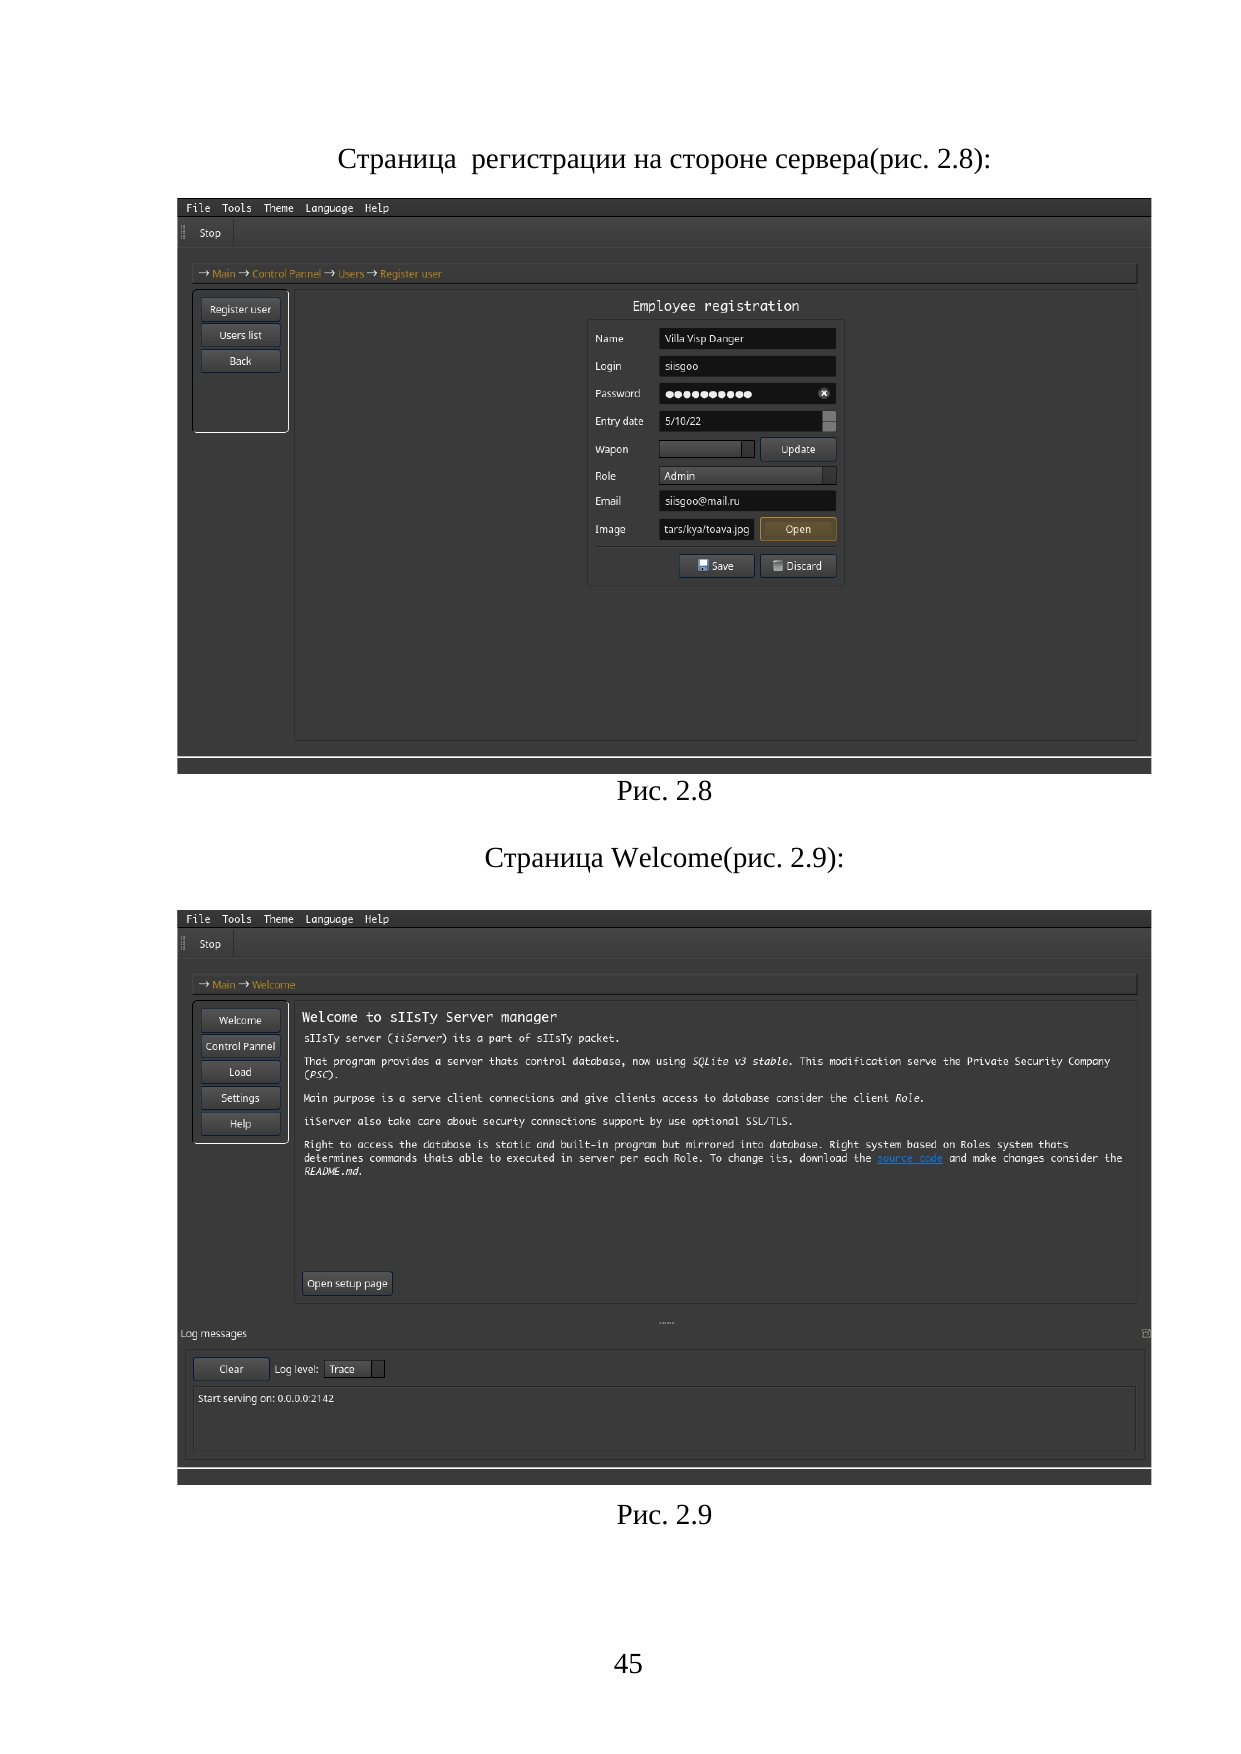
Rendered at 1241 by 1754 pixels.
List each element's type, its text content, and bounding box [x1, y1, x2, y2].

text Страница Welcome(рис. 2.9): [177, 807, 1152, 874]
text Страница регистрации на стороне сервера(рис. 2.8): [177, 141, 1152, 174]
text Рис. 2.8 [177, 774, 1152, 807]
picture [177, 910, 1152, 1485]
text [177, 191, 1152, 198]
picture [177, 198, 1152, 774]
text Рис. 2.9 [177, 1485, 1152, 1531]
